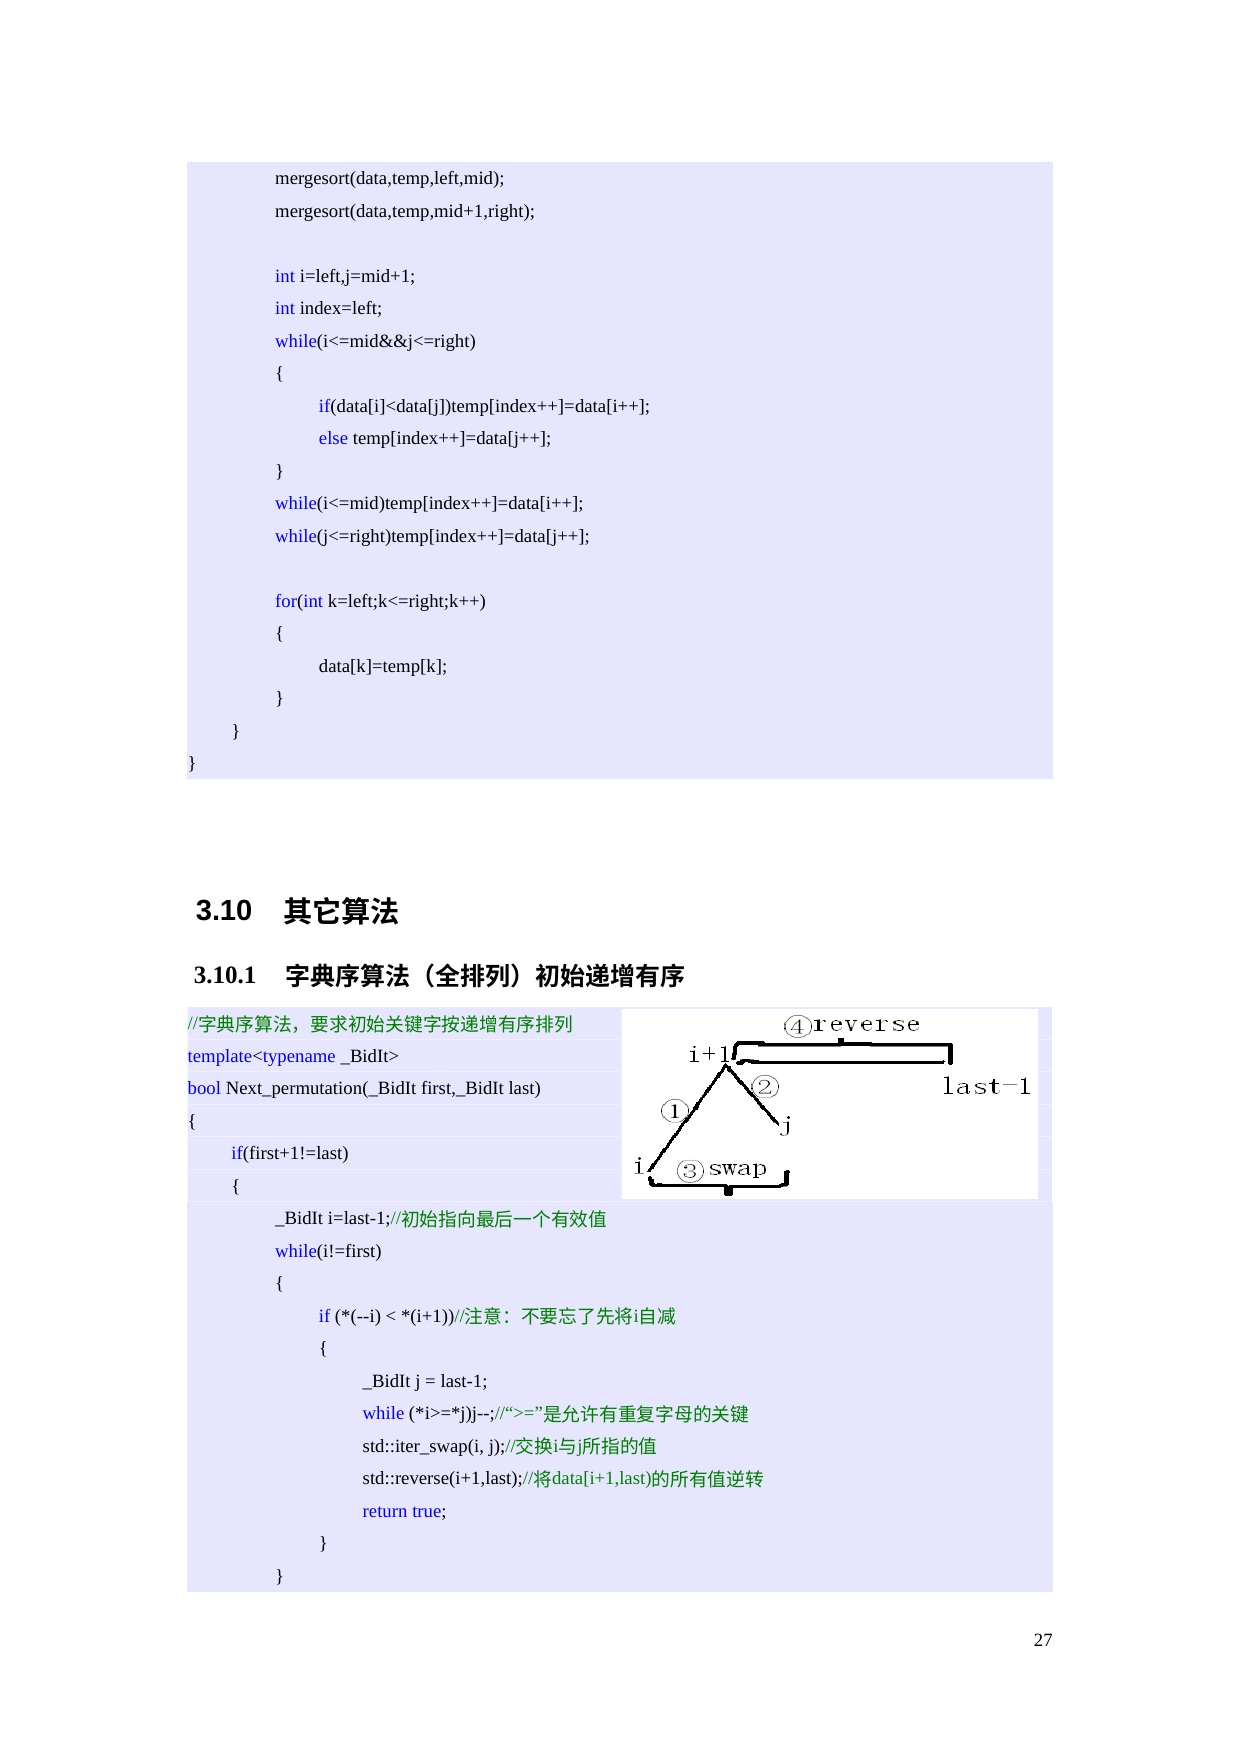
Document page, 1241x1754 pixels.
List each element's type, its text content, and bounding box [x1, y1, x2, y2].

text while(i<=mid)temp[index++]=data[i++]; [187, 487, 1053, 519]
text { [187, 1332, 1053, 1364]
text } [187, 1527, 1053, 1559]
text } [187, 682, 1053, 714]
text int i=left,j=mid+1; [187, 259, 1053, 292]
text while(j<=right)temp[index++]=data[j++]; [187, 519, 1053, 552]
text if(data[i]<data[j])temp[index++]=data[i++]; [187, 389, 1053, 422]
text { [187, 1267, 1053, 1299]
picture [621, 1009, 1039, 1199]
text } [187, 714, 1053, 747]
text if (*(--i) < *(i+1))//注意：不要忘了先将i自减 [187, 1299, 1053, 1332]
text { [187, 617, 1053, 649]
text } [187, 454, 1053, 487]
text data[k]=temp[k]; [187, 649, 1053, 682]
text [1040, 1137, 1053, 1169]
text int index=left; [187, 292, 1053, 324]
text { [187, 1169, 1053, 1202]
text while(i<=mid&&j<=right) [187, 324, 1053, 357]
text return true; [187, 1494, 1053, 1527]
subtitle 其它算法 [187, 877, 1053, 942]
text } [187, 1559, 1053, 1592]
text //字典序算法，要求初始关键字按递增有序排列 [187, 1007, 1053, 1200]
text template<typename _BidIt> [187, 1039, 620, 1072]
subtitle 字典序算法（全排列）初始递增有序 [187, 942, 1053, 1007]
text _BidIt i=last-1;//初始指向最后一个有效值 [187, 1202, 1053, 1234]
text mergesort(data,temp,left,mid); [187, 162, 1053, 194]
text { [187, 1104, 620, 1137]
text std::reverse(i+1,last);//将data[i+1,last)的所有值逆转 [187, 1462, 1053, 1494]
text { [187, 357, 1053, 389]
text while (*i>=*j)j--;//“>=”是允许有重复字母的关键 [187, 1397, 1053, 1429]
text } [187, 747, 1053, 779]
text std::iter_swap(i, j);//交换i与j所指的值 [187, 1429, 1053, 1462]
text [1040, 1104, 1053, 1137]
text for(int k=left;k<=right;k++) [187, 584, 1053, 617]
text bool Next_permutation(_BidIt first,_BidIt last) [187, 1072, 620, 1104]
text while(i!=first) [187, 1234, 1053, 1267]
text if(first+1!=last) [187, 1137, 620, 1169]
text _BidIt j = last-1; [187, 1364, 1053, 1397]
text mergesort(data,temp,mid+1,right); [187, 194, 1053, 227]
text else temp[index++]=data[j++]; [187, 422, 1053, 454]
